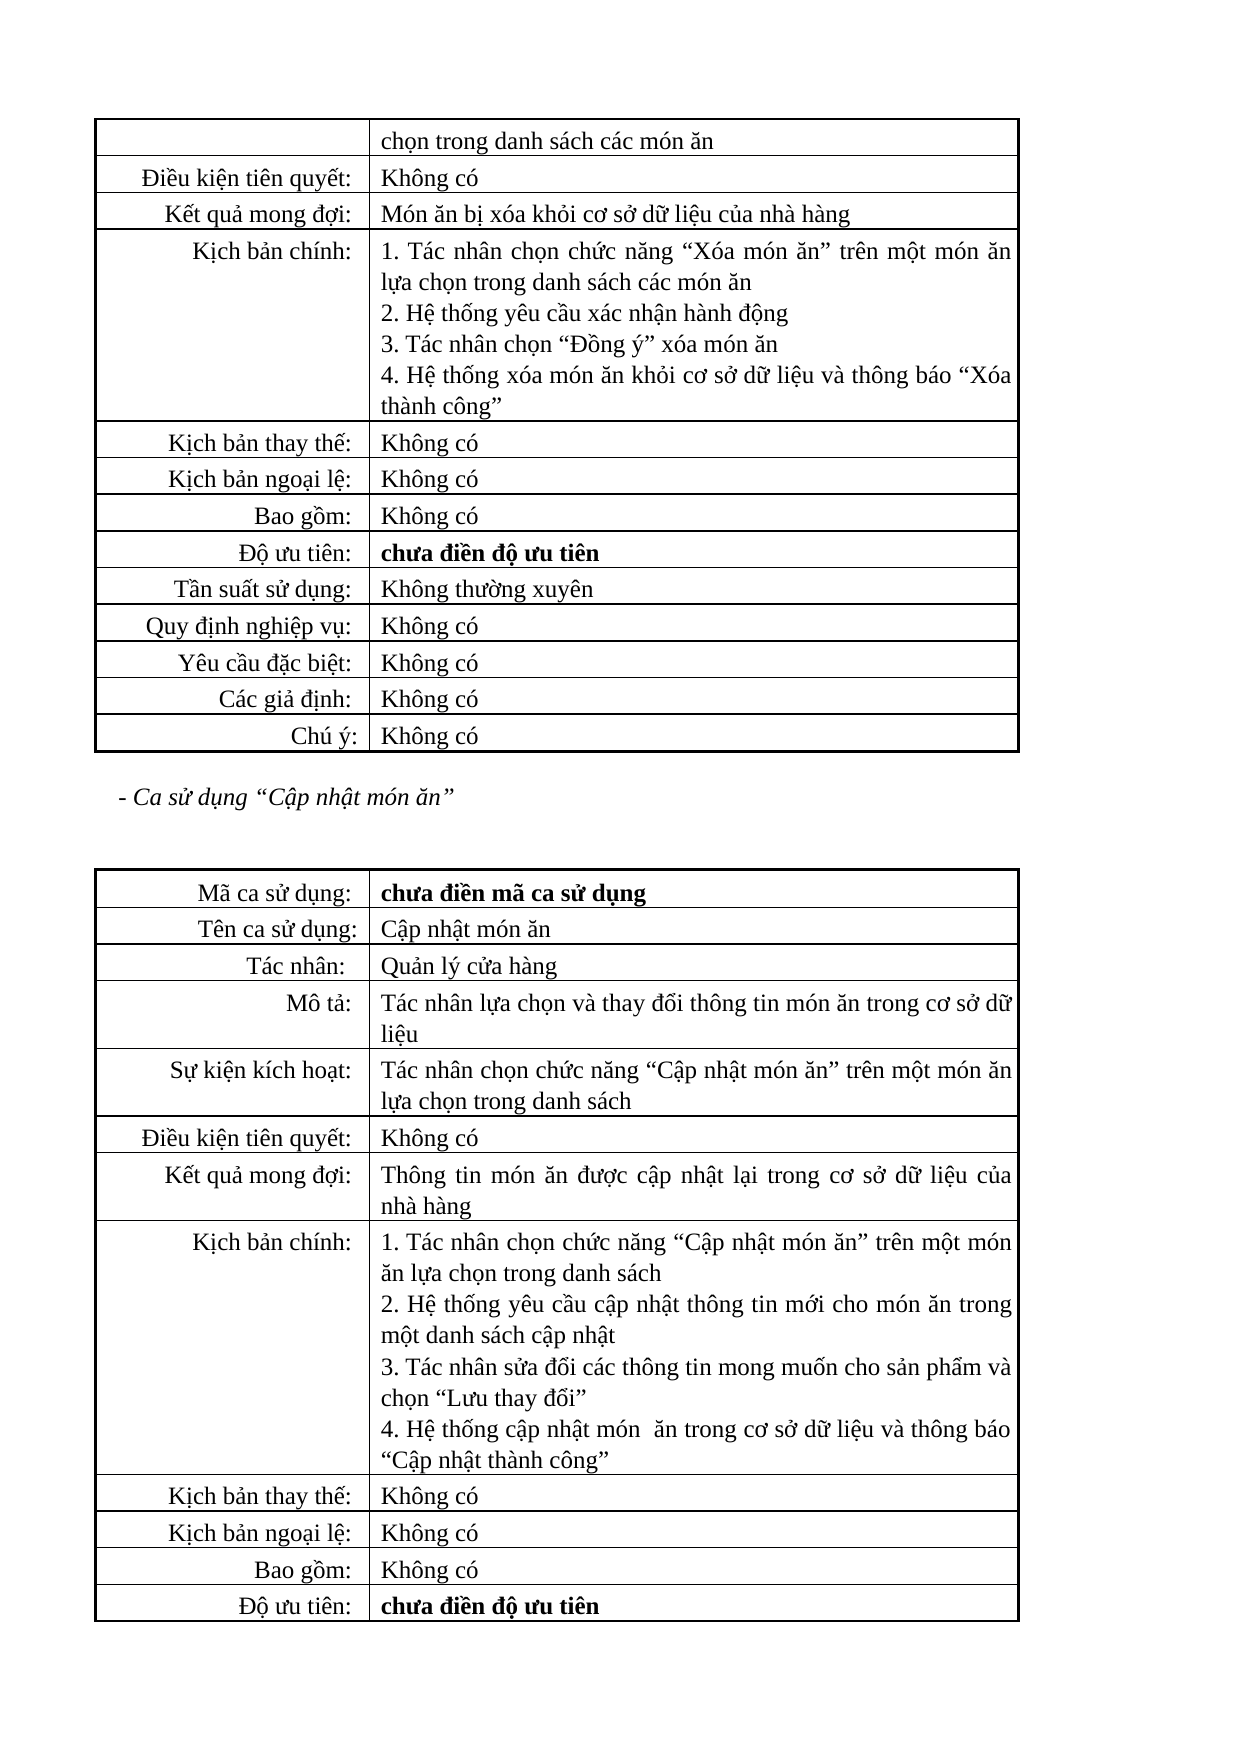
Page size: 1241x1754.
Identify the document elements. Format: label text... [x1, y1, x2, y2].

table_cell Điều kiện tiên quyết: [97, 1117, 369, 1152]
table_cell Kết quả mong đợi: [97, 193, 369, 228]
table_cell Không có [370, 495, 1017, 530]
table_cell [97, 120, 369, 155]
table_cell Kịch bản chính: [97, 230, 369, 420]
table_cell Không có [370, 715, 1017, 750]
table_cell Không thường xuyên [370, 568, 1017, 603]
table_cell Không có [370, 1475, 1017, 1510]
table_cell Kết quả mong đợi: [97, 1153, 369, 1219]
table_cell Tên ca sử dụng: [97, 908, 369, 943]
table_cell Sự kiện kích hoạt: [97, 1049, 369, 1115]
table_cell Không có [370, 678, 1017, 713]
table_cell Không có [370, 422, 1017, 457]
table_cell Kịch bản thay thế: [97, 422, 369, 457]
table_cell Bao gồm: [97, 495, 369, 530]
table_cell chọn trong danh sách các món ăn [370, 120, 1017, 155]
table_cell Không có [370, 1512, 1017, 1547]
table_cell Cập nhật món ăn [370, 908, 1017, 943]
table_header chưa điền mã ca sử dụng [370, 871, 1017, 906]
table_cell Kịch bản thay thế: [97, 1475, 369, 1510]
table_cell Không có [370, 605, 1017, 640]
table_cell Độ ưu tiên: [97, 1585, 369, 1620]
text - Ca sử dụng “Cập nhật món ăn” [118, 782, 1122, 811]
table_cell Độ ưu tiên: [97, 532, 369, 567]
table_cell Tác nhân: [97, 945, 369, 980]
table_cell Tần suất sử dụng: [97, 568, 369, 603]
table_cell Các giả định: [97, 678, 369, 713]
table_cell Kịch bản ngoại lệ: [97, 1512, 369, 1547]
table_cell Không có [370, 1548, 1017, 1583]
table_cell Chú ý: [97, 715, 369, 750]
table_cell Kịch bản ngoại lệ: [97, 458, 369, 493]
table_cell 1. Tác nhân chọn chức năng “Xóa món ăn” trên một món ăn lựa chọn trong danh sách các món ăn 2. Hệ thống yêu cầu xác nhận hành động 3. Tác nhân chọn “Đồng ý” xóa món ăn 4. Hệ thống xóa món ăn khỏi cơ sở dữ liệu và thông báo “Xóa thành công” [370, 230, 1017, 420]
table_cell Không có [370, 458, 1017, 493]
table_cell 1. Tác nhân chọn chức năng “Cập nhật món ăn” trên một món ăn lựa chọn trong danh sách 2. Hệ thống yêu cầu cập nhật thông tin mới cho món ăn trong một danh sách cập nhật 3. Tác nhân sửa đổi các thông tin mong muốn cho sản phẩm và chọn “Lưu thay đổi” 4. Hệ thống cập nhật món ăn trong cơ sở dữ liệu và thông báo “Cập nhật thành công” [370, 1221, 1017, 1473]
table_cell Yêu cầu đặc biệt: [97, 642, 369, 677]
table_cell Quy định nghiệp vụ: [97, 605, 369, 640]
table_cell Mô tả: [97, 981, 369, 1047]
table_cell Món ăn bị xóa khỏi cơ sở dữ liệu của nhà hàng [370, 193, 1017, 228]
table_cell chưa điền độ ưu tiên [370, 532, 1017, 567]
table_cell chưa điền độ ưu tiên [370, 1585, 1017, 1620]
table_cell Không có [370, 1117, 1017, 1152]
table_cell Quản lý cửa hàng [370, 945, 1017, 980]
table_cell Tác nhân lựa chọn và thay đổi thông tin món ăn trong cơ sở dữ liệu [370, 981, 1017, 1047]
table_cell Thông tin món ăn được cập nhật lại trong cơ sở dữ liệu của nhà hàng [370, 1153, 1017, 1219]
table_cell Tác nhân chọn chức năng “Cập nhật món ăn” trên một món ăn lựa chọn trong danh sách [370, 1049, 1017, 1115]
table_header Mã ca sử dụng: [97, 871, 369, 906]
table_cell Không có [370, 156, 1017, 191]
table_cell Kịch bản chính: [97, 1221, 369, 1473]
table_cell Điều kiện tiên quyết: [97, 156, 369, 191]
table_cell Bao gồm: [97, 1548, 369, 1583]
table_cell Không có [370, 642, 1017, 677]
